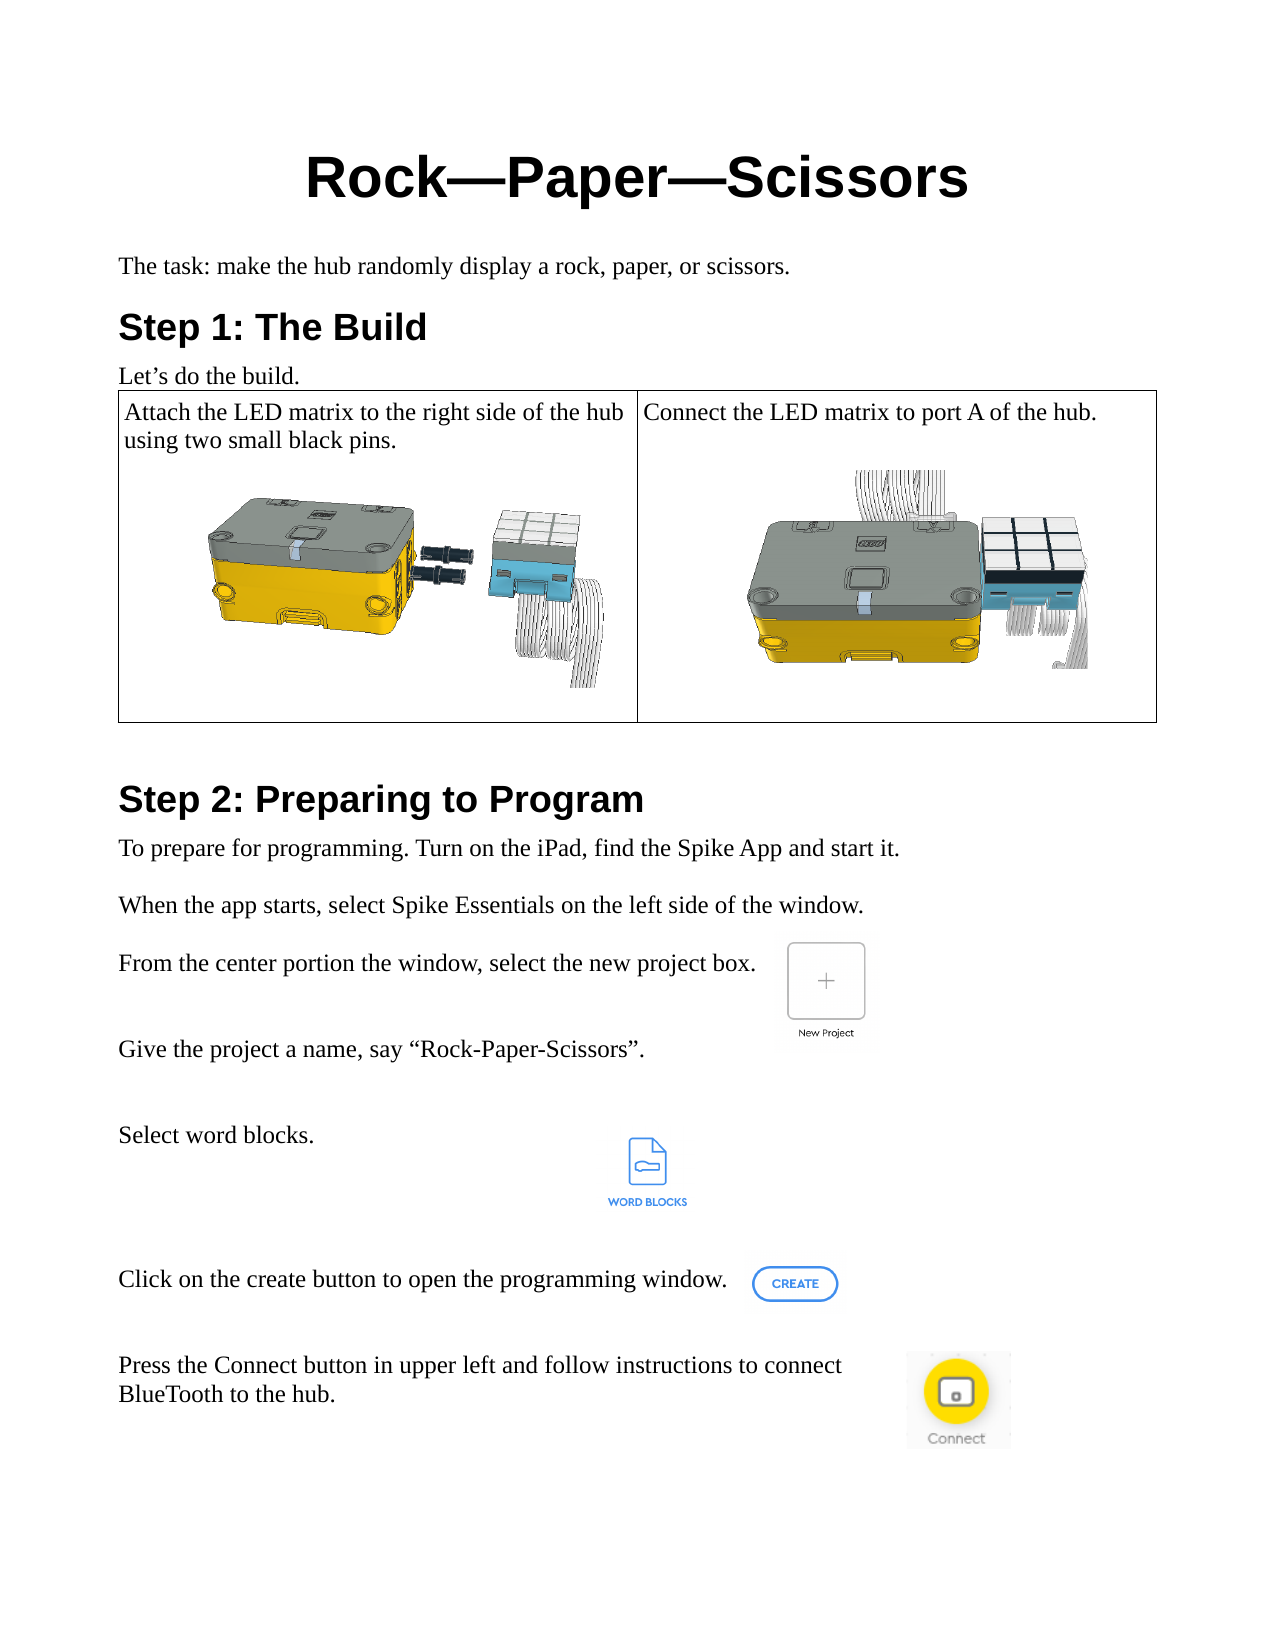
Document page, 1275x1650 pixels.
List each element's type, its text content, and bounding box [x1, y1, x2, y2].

text Press the Connect button in upper left and follow instructions to connect BlueTooth to the hub. [118, 1350, 1157, 1408]
picture [773, 931, 880, 1053]
text The task: make the hub randomly display a rock, paper, or scissors. [118, 251, 1157, 280]
picture [743, 1250, 848, 1314]
text Give the project a name, say “Rock-Paper-Scissors”. [118, 1034, 1157, 1063]
title Rock—Paper—Scissors [118, 143, 1157, 210]
text Select word blocks. [118, 1120, 1157, 1149]
table_header Connect the LED matrix to port A of the hub. [638, 391, 1156, 722]
subtitle Step 1: The Build [118, 305, 1157, 349]
text [880, 948, 1157, 976]
text When the app starts, select Spike Essentials on the left side of the window. [118, 890, 1157, 919]
picture [188, 473, 636, 688]
subtitle Step 2: Preparing to Program [118, 776, 1157, 820]
text [848, 1264, 1157, 1293]
text To prepare for programming. Turn on the iPad, find the Spike App and start it. [118, 833, 1157, 861]
text Click on the create button to open the programming window. [118, 1264, 743, 1293]
picture [735, 470, 1088, 669]
table_header Attach the LED matrix to the right side of the hub using two small black pins. [119, 391, 637, 722]
picture [595, 1126, 696, 1212]
text Let’s do the build. [118, 361, 1157, 390]
text From the center portion the window, select the new project box. [118, 948, 773, 976]
picture [906, 1351, 1011, 1449]
